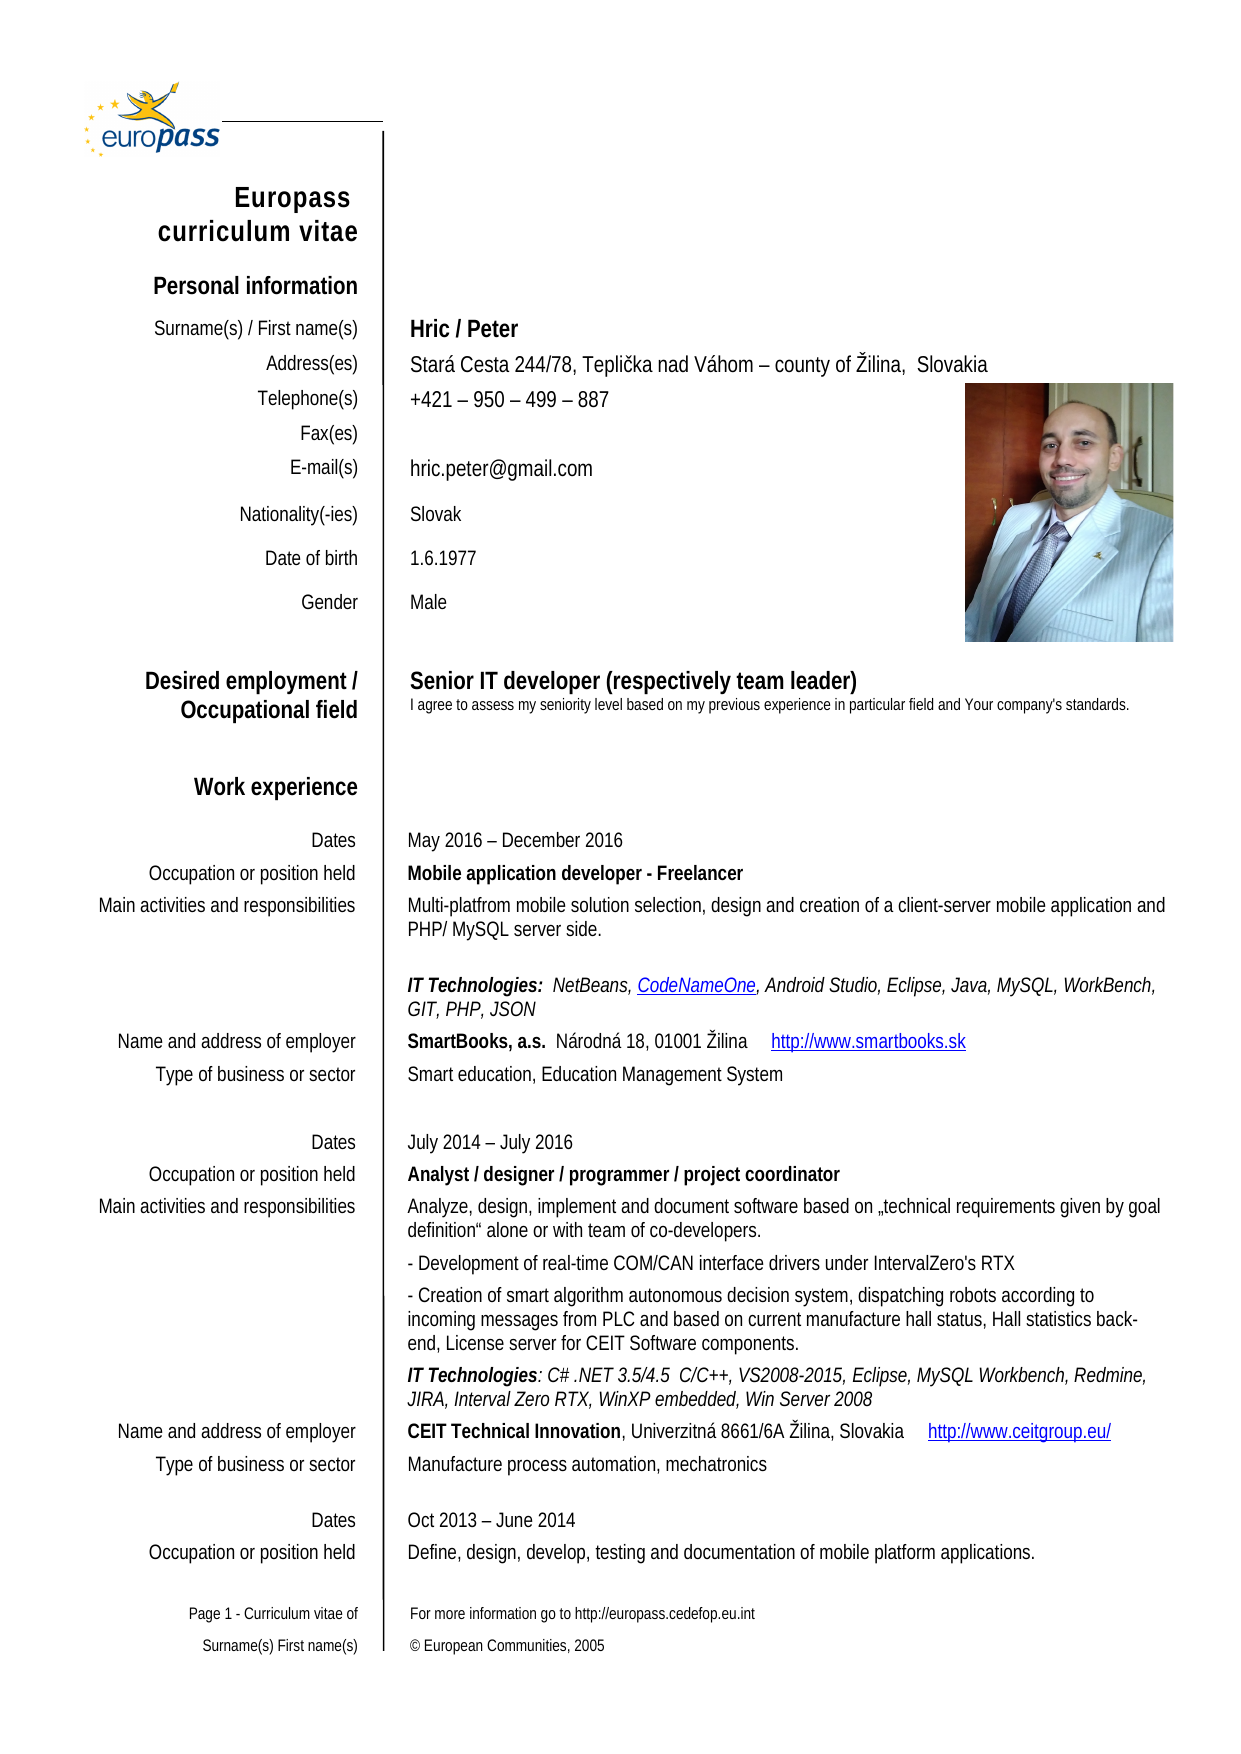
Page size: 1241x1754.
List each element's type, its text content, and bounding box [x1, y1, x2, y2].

table_header [385, 1126, 396, 1158]
table_header [369, 312, 382, 347]
table_header Europass curriculum vitae [59, 181, 369, 247]
table_header [385, 586, 399, 618]
table_cell CEIT Technical Innovation, Univerzitná 8661/6A Žilina, Slovakia http://www.ceitgroup.eu/ [396, 1415, 1179, 1448]
table_header [385, 542, 399, 574]
table_cell Occupation or position held [57, 1158, 367, 1190]
table_header [1174, 586, 1181, 618]
table_cell [369, 451, 382, 486]
table_cell +421 – 950 – 499 – 887 [399, 382, 783, 416]
table_cell Manufacture process automation, mechatronics [396, 1448, 1179, 1480]
table_header [367, 1504, 382, 1536]
table_cell [385, 1448, 396, 1480]
table_header [385, 824, 396, 856]
table_header [385, 1504, 396, 1536]
table_cell [367, 1536, 382, 1568]
table_header Senior IT developer (respectively team leader) I agree to assess my seniority level based on my previous experience in particular field and Your company's standards. [399, 666, 1181, 724]
table_header Date of birth [59, 542, 369, 574]
table_cell Analyst / designer / programmer / project coordinator [396, 1158, 1179, 1190]
table_cell Address(es) [59, 347, 369, 382]
table_cell [1174, 416, 1181, 451]
table_header Dates [57, 1504, 367, 1536]
table_header [1174, 542, 1181, 574]
table_cell [367, 1415, 382, 1448]
table_header 1.6.1977 [399, 542, 965, 574]
table_header Dates [57, 1126, 367, 1158]
table_header Desired employment / Occupational field [59, 666, 369, 724]
table_cell Smart education, Education Management System [396, 1058, 1179, 1090]
table_cell [385, 1158, 396, 1190]
table_header [369, 542, 382, 574]
table_header Gender [59, 586, 369, 618]
table_header Dates [57, 824, 367, 856]
table_cell Telephone(s) [59, 382, 369, 416]
table_cell Multi-platfrom mobile solution selection, design and creation of a client-server mobile application and PHP/ MySQL server side. IT Technologies: NetBeans, CodeNameOne, Android Studio, Eclipse, Java, MySQL, WorkBench, GIT, PHP, JSON [396, 889, 1179, 1025]
table_cell Mobile application developer - Freelancer [396, 856, 1179, 889]
table_cell [385, 1536, 396, 1568]
table_header Male [399, 586, 965, 618]
table_cell hric.peter@gmail.com [399, 451, 965, 486]
table_cell [385, 382, 399, 416]
table_cell [369, 416, 382, 451]
picture [84, 81, 220, 157]
table_cell Define, design, develop, testing and documentation of mobile platform applications. [396, 1536, 1179, 1568]
table_header [367, 1126, 382, 1158]
table_cell [367, 1058, 382, 1090]
table_cell Analyze, design, implement and document software based on „technical requirements given by goal definition“ alone or with team of co-developers. - Development of real-time COM/CAN interface drivers under IntervalZero's RTX - Creation of smart algorithm autonomous decision system, dispatching robots according to incoming messages from PLC and based on current manufacture hall status, Hall statistics back-end, License server for CEIT Software components. IT Technologies: C# .NET 3.5/4.5 C/C++, VS2008-2015, Eclipse, MySQL Workbench, Redmine, JIRA, Interval Zero RTX, WinXP embedded, Win Server 2008 [396, 1190, 1179, 1415]
table_cell [367, 856, 382, 889]
table_cell [385, 1415, 396, 1448]
table_cell [783, 382, 1181, 416]
table_header Slovak [399, 498, 965, 530]
table_cell Main activities and responsibilities [57, 889, 367, 1025]
table_cell [385, 856, 396, 889]
table_header [385, 666, 399, 724]
table_header [369, 498, 382, 530]
table_cell SmartBooks, a.s. Národná 18, 01001 Žilina http://www.smartbooks.sk [396, 1025, 1179, 1057]
table_cell [369, 382, 382, 416]
table_cell [367, 1158, 382, 1190]
table_header Personal information [59, 271, 369, 300]
table_cell [385, 1190, 396, 1415]
table_header May 2016 – December 2016 [396, 824, 1179, 856]
table_cell Occupation or position held [57, 1536, 367, 1568]
table_cell Main activities and responsibilities [57, 1190, 367, 1415]
table_cell [367, 889, 382, 1025]
table_header [385, 498, 399, 530]
table_header Nationality(-ies) [59, 498, 369, 530]
table_cell [385, 347, 399, 382]
table_cell [399, 416, 965, 451]
table_cell [385, 451, 399, 486]
table_cell Occupation or position held [57, 856, 367, 889]
table_header [369, 666, 382, 724]
table_cell [385, 889, 396, 1025]
table_cell Name and address of employer [57, 1415, 367, 1448]
table_cell [367, 1448, 382, 1480]
table_cell Name and address of employer [57, 1025, 367, 1057]
table_cell Stará Cesta 244/78, Teplička nad Váhom – county of Žilina, Slovakia [399, 347, 1181, 382]
table_header [369, 181, 382, 247]
table_cell Fax(es) [59, 416, 369, 451]
table_header Hric / Peter [399, 312, 1181, 347]
table_header [1174, 498, 1181, 530]
picture [965, 383, 1174, 642]
table_header [385, 181, 399, 247]
table_header [385, 312, 399, 347]
table_cell [385, 1025, 396, 1057]
table_header Work experience [59, 772, 369, 800]
table_header Oct 2013 – June 2014 [396, 1504, 1179, 1536]
table_cell E-mail(s) [59, 451, 369, 486]
table_header [367, 824, 382, 856]
table_header [399, 181, 1181, 247]
table_cell [367, 1190, 382, 1415]
table_cell Type of business or sector [57, 1448, 367, 1480]
table_header July 2014 – July 2016 [396, 1126, 1179, 1158]
table_cell [367, 1025, 382, 1057]
table_cell Type of business or sector [57, 1058, 367, 1090]
table_cell [385, 1058, 396, 1090]
table_header [369, 586, 382, 618]
table_cell [385, 416, 399, 451]
table_cell [369, 347, 382, 382]
table_header Surname(s) / First name(s) [59, 312, 369, 347]
